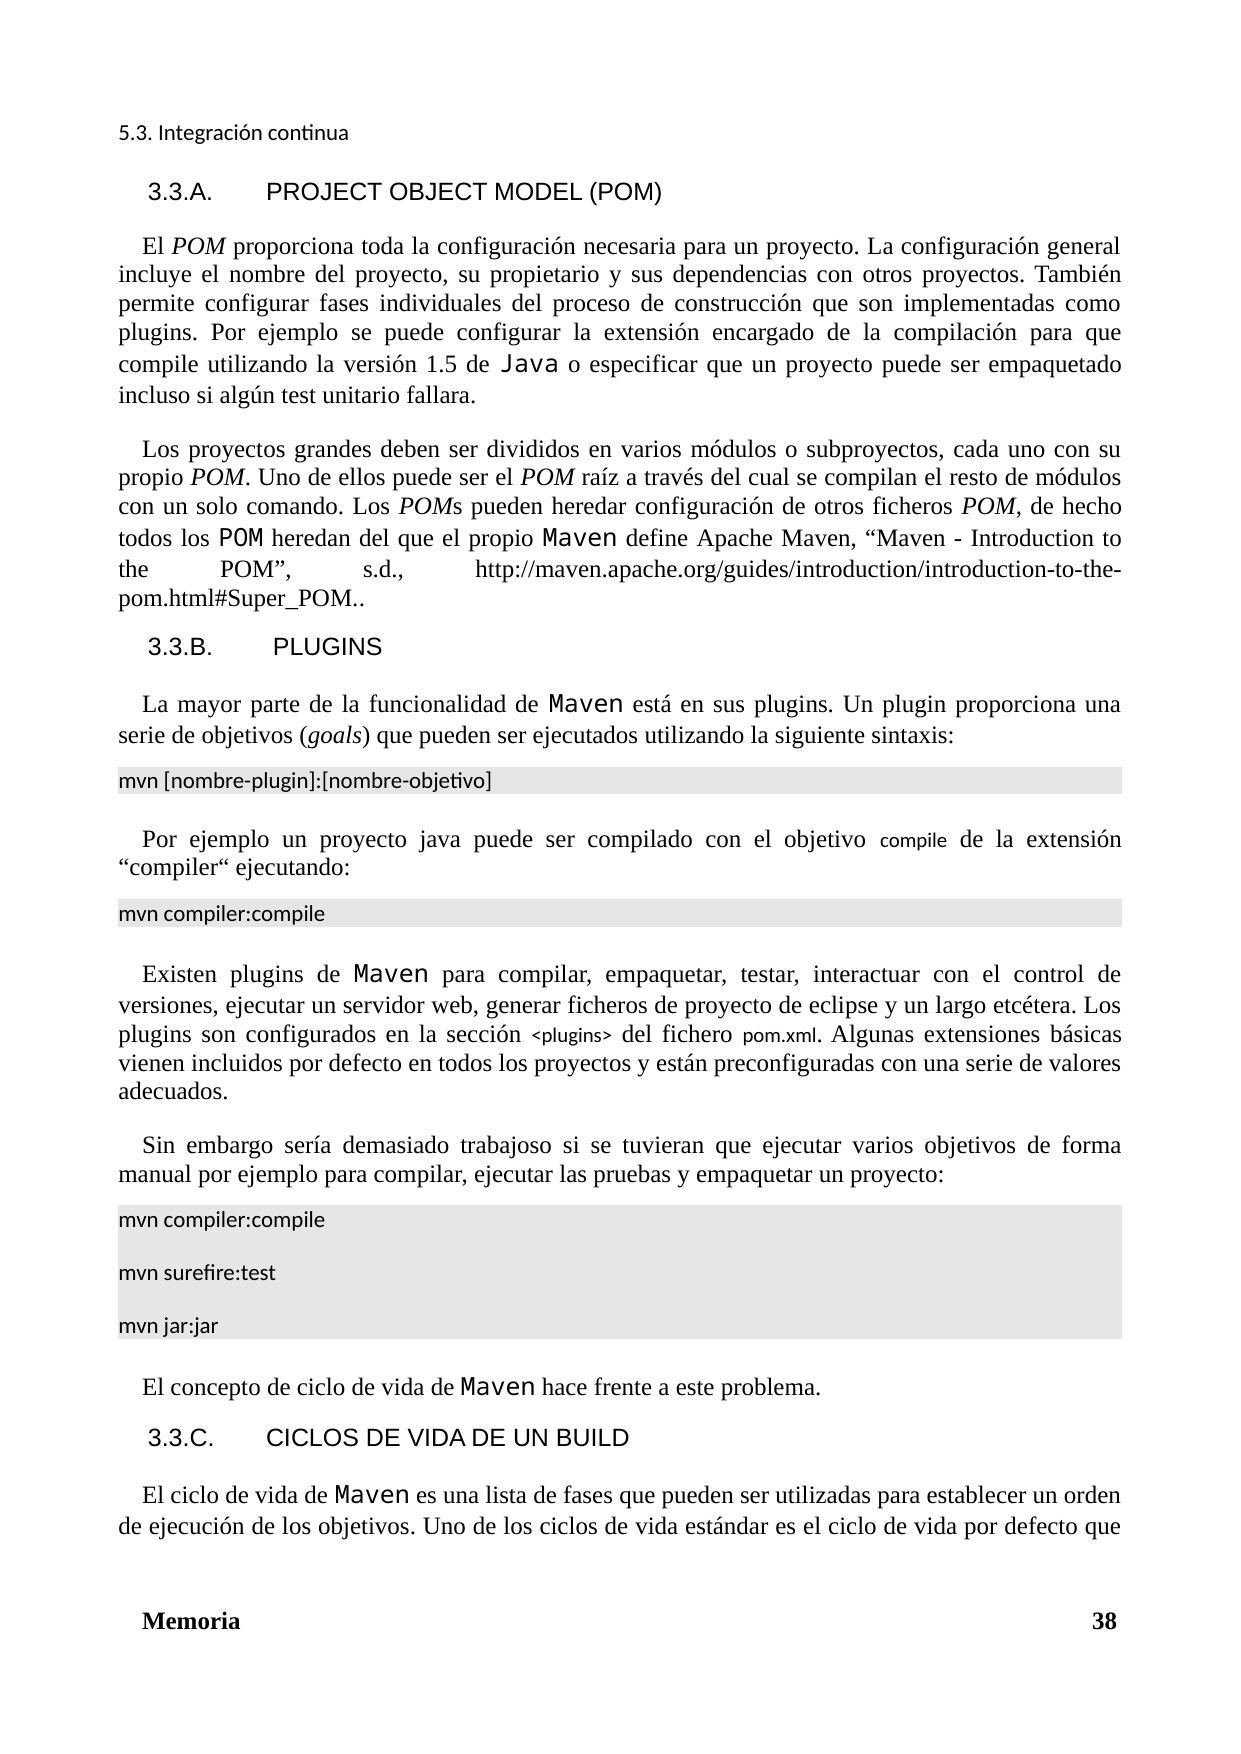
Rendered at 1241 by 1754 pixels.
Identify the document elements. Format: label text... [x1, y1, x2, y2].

text mvn compiler:compile [118, 1205, 1122, 1233]
text Por ejemplo un proyecto java puede ser compilado con el objetivo compile de la extensión “compiler“ ejecutando: [118, 824, 1122, 881]
text Sin embargo sería demasiado trabajoso si se tuvieran que ejecutar varios objetivos de forma manual por ejemplo para compilar, ejecutar las pruebas y empaquetar un proyecto: [118, 1130, 1122, 1188]
text El POM proporciona toda la configuración necesaria para un proyecto. La configuración general incluye el nombre del proyecto, su propietario y sus dependencias con otros proyectos. También permite configurar fases individuales del proceso de construcción que son implementadas como plugins. Por ejemplo se puede configurar la extensión encargado de la compilación para que compile utilizando la versión 1.5 de Java o especificar que un proyecto puede ser empaquetado incluso si algún test unitario fallara. [118, 231, 1122, 409]
text Existen plugins de Maven para compilar, empaquetar, testar, interactuar con el control de versiones, ejecutar un servidor web, generar ficheros de proyecto de eclipse y un largo etcétera. Los plugins son configurados en la sección <plugins> del fichero pom.xml. Algunas extensiones básicas vienen incluidos por defecto en todos los proyectos y están preconfiguradas con una serie de valores adecuados. [118, 956, 1122, 1105]
text Los proyectos grandes deben ser divididos en varios módulos o subproyectos, cada uno con su propio POM. Uno de ellos puede ser el POM raíz a través del cual se compilan el resto de módulos con un solo comando. Los POMs pueden heredar configuración de otros ficheros POM, de hecho todos los POM heredan del que el propio Maven define Apache Maven, “Maven - Introduction to the POM”, s.d., http://maven.apache.org/guides/introduction/introduction-to-the-pom.html#Super_POM.. [118, 434, 1122, 611]
text mvn jar:jar [118, 1311, 1122, 1339]
text La mayor parte de la funcionalidad de Maven está en sus plugins. Un plugin proporciona una serie de objetivos (goals) que pueden ser ejecutados utilizando la siguiente sintaxis: [118, 686, 1122, 749]
text mvn surefire:test [118, 1258, 1122, 1286]
text mvn [nombre-plugin]:[nombre-objetivo] [118, 767, 1122, 794]
text El concepto de ciclo de vida de Maven hace frente a este problema. [118, 1368, 1122, 1402]
text mvn compiler:compile [118, 899, 1122, 927]
text El ciclo de vida de Maven es una lista de fases que pueden ser utilizadas para establecer un orden de ejecución de los objetivos. Uno de los ciclos de vida estándar es el ciclo de vida por defecto que [118, 1477, 1122, 1540]
subtitle Plugins [148, 632, 1122, 661]
subtitle Project Object Model (POM) [148, 177, 1122, 206]
subtitle Ciclos de vida de un build [148, 1423, 1122, 1452]
